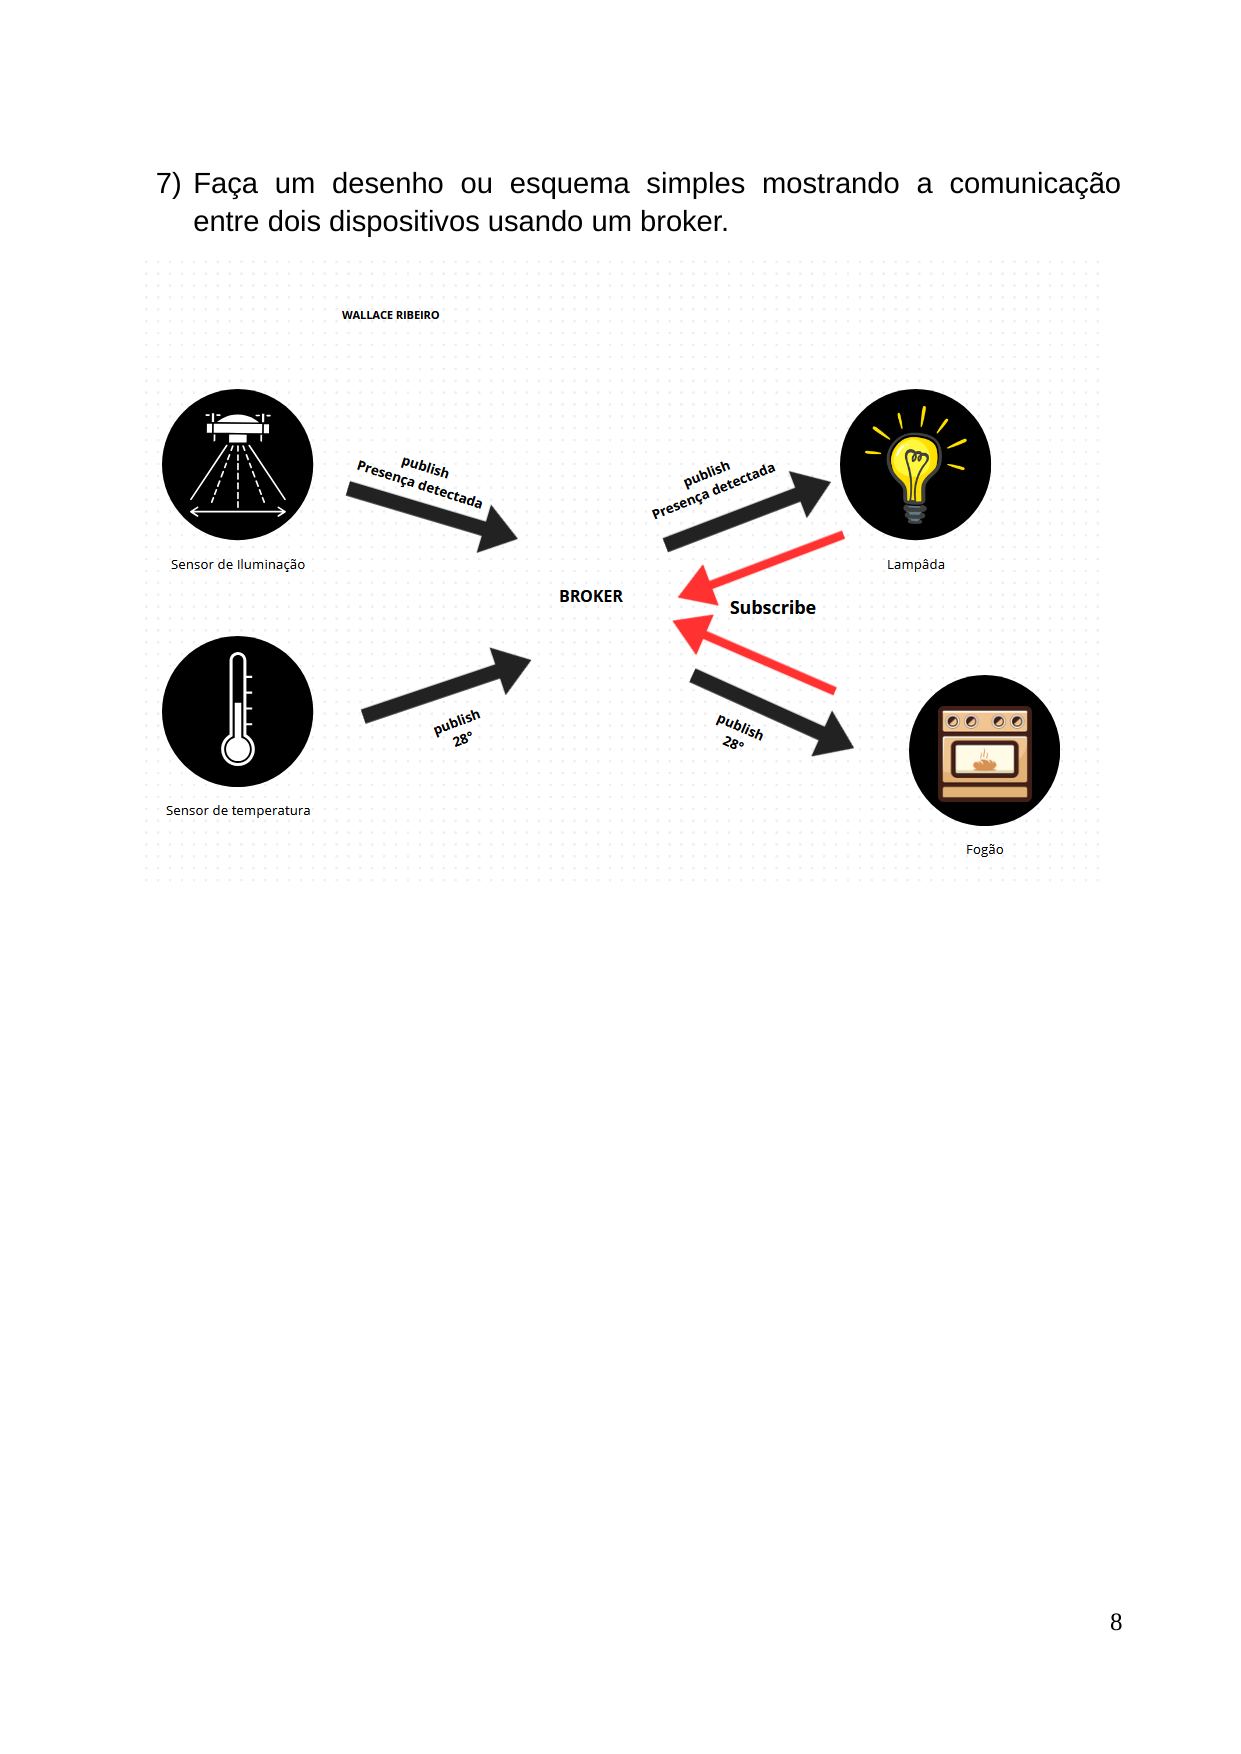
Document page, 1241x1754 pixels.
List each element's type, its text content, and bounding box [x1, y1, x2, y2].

list Faça um desenho ou esquema simples mostrando a comunicação entre dois dispositivos usando um broker. [156, 166, 1122, 238]
picture [136, 257, 1104, 887]
